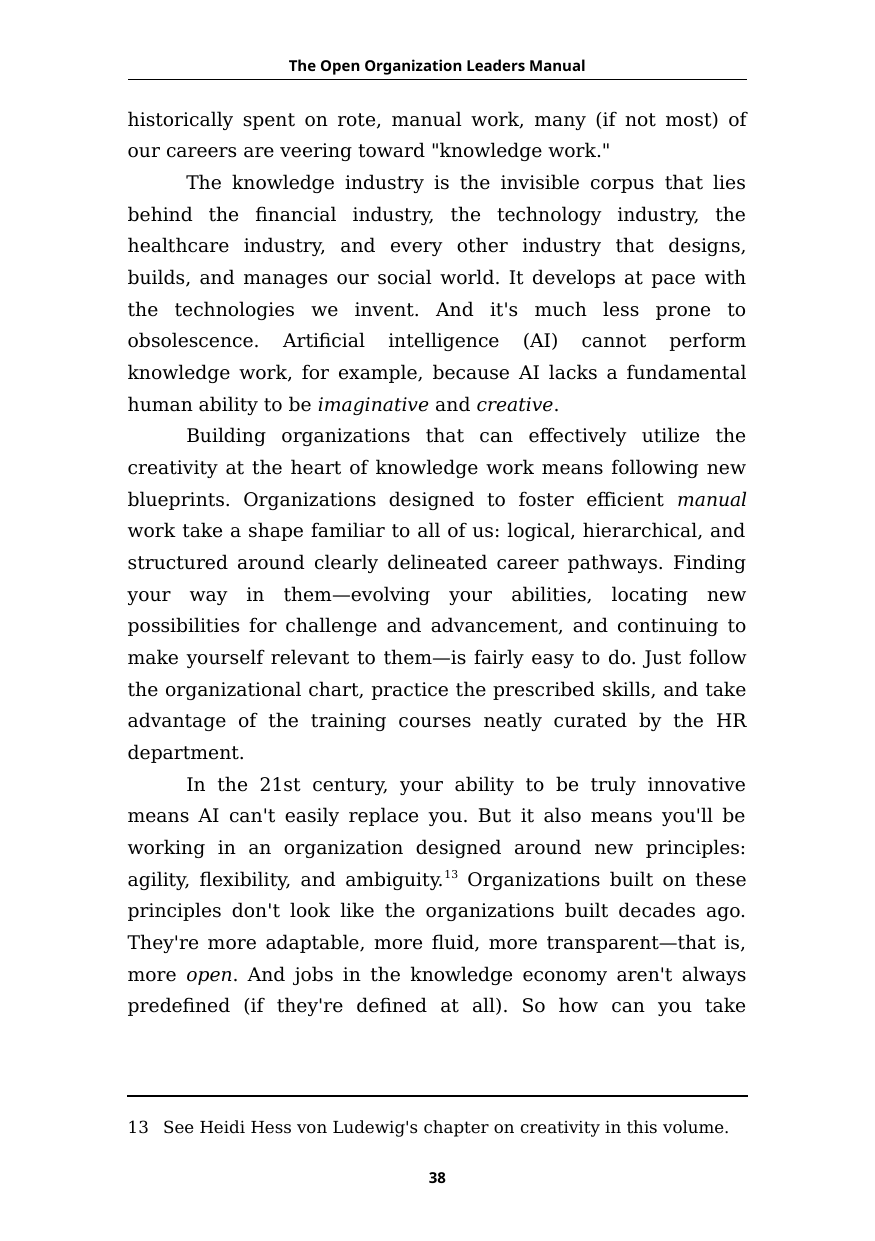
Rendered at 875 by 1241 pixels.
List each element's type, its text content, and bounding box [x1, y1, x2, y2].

text In the 21st century, your ability to be truly innovative means AI can't easily replace you. But it also means you'll be working in an organization designed around new principles: agility, flexibility, and ambiguity. Organizations built on these principles don't look like the organizations built decades ago. They're more adaptable, more fluid, more transparent—that is, more open. And jobs in the knowledge economy aren't always predefined (if they're defined at all). So how can you take [127, 774, 747, 1017]
text Building organizations that can effectively utilize the creativity at the heart of knowledge work means following new blueprints. Organizations designed to foster efficient manual work take a shape familiar to all of us: logical, hierarchical, and structured around clearly delineated career pathways. Finding your way in them—evolving your abilities, locating new possibilities for challenge and advancement, and continuing to make yourself relevant to them—is fairly easy to do. Just follow the organizational chart, practice the prescribed skills, and take advantage of the training courses neatly curated by the HR department. [127, 425, 747, 764]
text See Heidi Hess von Ludewig's chapter on creativity in this volume. [127, 1118, 747, 1138]
text historically spent on rote, manual work, many (if not most) of our careers are veering toward "knowledge work." [127, 109, 747, 162]
text The knowledge industry is the invisible corpus that lies behind the financial industry, the technology industry, the healthcare industry, and every other industry that designs, builds, and manages our social world. It develops at pace with the technologies we invent. And it's much less prone to obsolescence. Artificial intelligence (AI) cannot perform knowledge work, for example, because AI lacks a fundamental human ability to be imaginative and creative. [127, 172, 747, 416]
